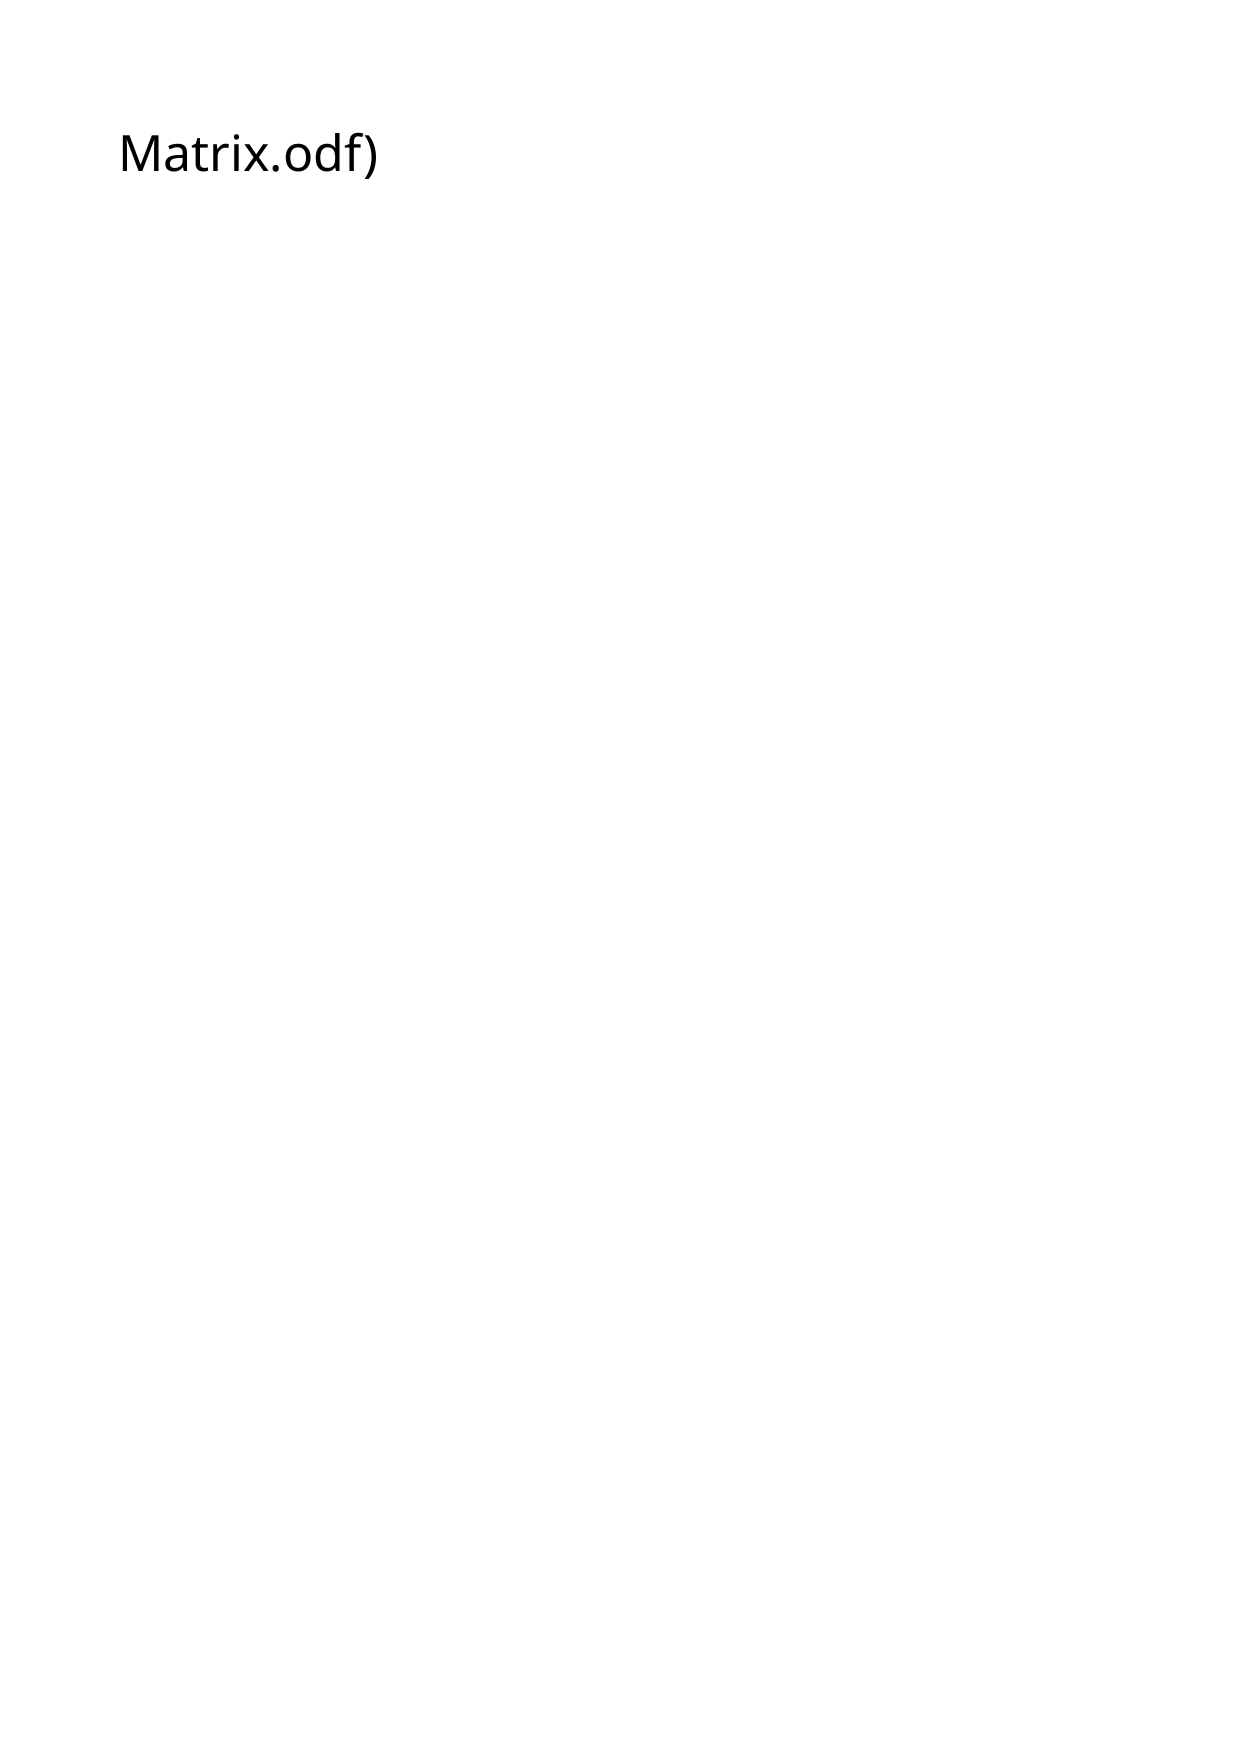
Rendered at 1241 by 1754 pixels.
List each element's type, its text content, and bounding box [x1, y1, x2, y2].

text Matrix.odf) [118, 118, 1122, 186]
